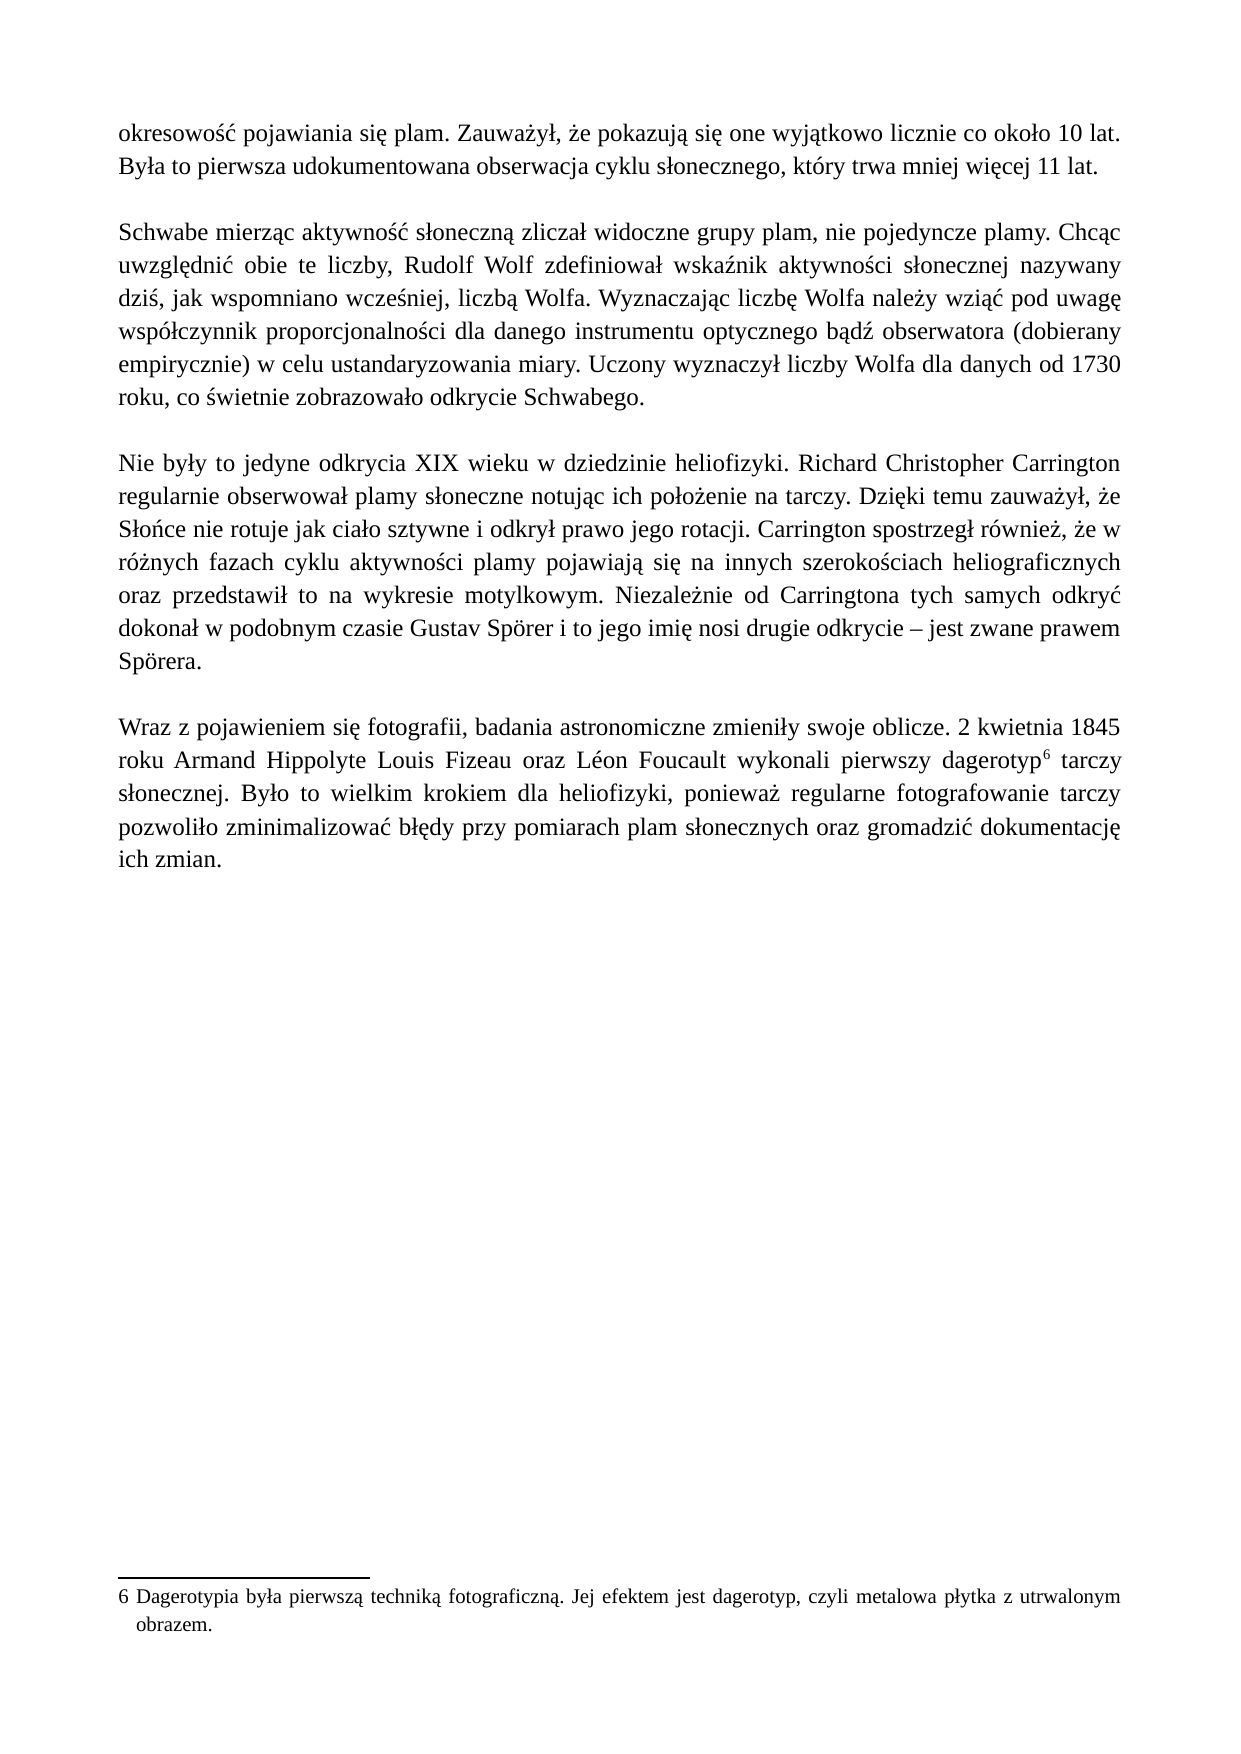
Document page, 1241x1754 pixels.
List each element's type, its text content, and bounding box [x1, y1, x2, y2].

text Schwabe mierząc aktywność słoneczną zliczał widoczne grupy plam, nie pojedyncze plamy. Chcąc uwzględnić obie te liczby, Rudolf Wolf zdefiniował wskaźnik aktywności słonecznej nazywany dziś, jak wspomniano wcześniej, liczbą Wolfa. Wyznaczając liczbę Wolfa należy wziąć pod uwagę współczynnik proporcjonalności dla danego instrumentu optycznego bądź obserwatora (dobierany empirycznie) w celu ustandaryzowania miary. Uczony wyznaczył liczby Wolfa dla danych od 1730 roku, co świetnie zobrazowało odkrycie Schwabego. [118, 217, 1122, 411]
text Nie były to jedyne odkrycia XIX wieku w dziedzinie heliofizyki. Richard Christopher Carrington regularnie obserwował plamy słoneczne notując ich położenie na tarczy. Dzięki temu zauważył, że Słońce nie rotuje jak ciało sztywne i odkrył prawo jego rotacji. Carrington spostrzegł również, że w różnych fazach cyklu aktywności plamy pojawiają się na innych szerokościach heliograficznych oraz przedstawił to na wykresie motylkowym. Niezależnie od Carringtona tych samych odkryć dokonał w podobnym czasie Gustav Spörer i to jego imię nosi drugie odkrycie – jest zwane prawem Spörera. [118, 448, 1122, 675]
text Wraz z pojawieniem się fotografii, badania astronomiczne zmieniły swoje oblicze. 2 kwietnia 1845 roku Armand Hippolyte Louis Fizeau oraz Léon Foucault wykonali pierwszy dagerotyp tarczy słonecznej. Było to wielkim krokiem dla heliofizyki, ponieważ regularne fotografowanie tarczy pozwoliło zminimalizować błędy przy pomiarach plam słonecznych oraz gromadzić dokumentację ich zmian. [118, 712, 1122, 873]
text okresowość pojawiania się plam. Zauważył, że pokazują się one wyjątkowo licznie co około 10 lat. Była to pierwsza udokumentowana obserwacja cyklu słonecznego, który trwa mniej więcej 11 lat. [118, 118, 1122, 180]
text Dagerotypia była pierwszą techniką fotograficzną. Jej efektem jest dagerotyp, czyli metalowa płytka z utrwalonym obrazem. [118, 1584, 1122, 1636]
